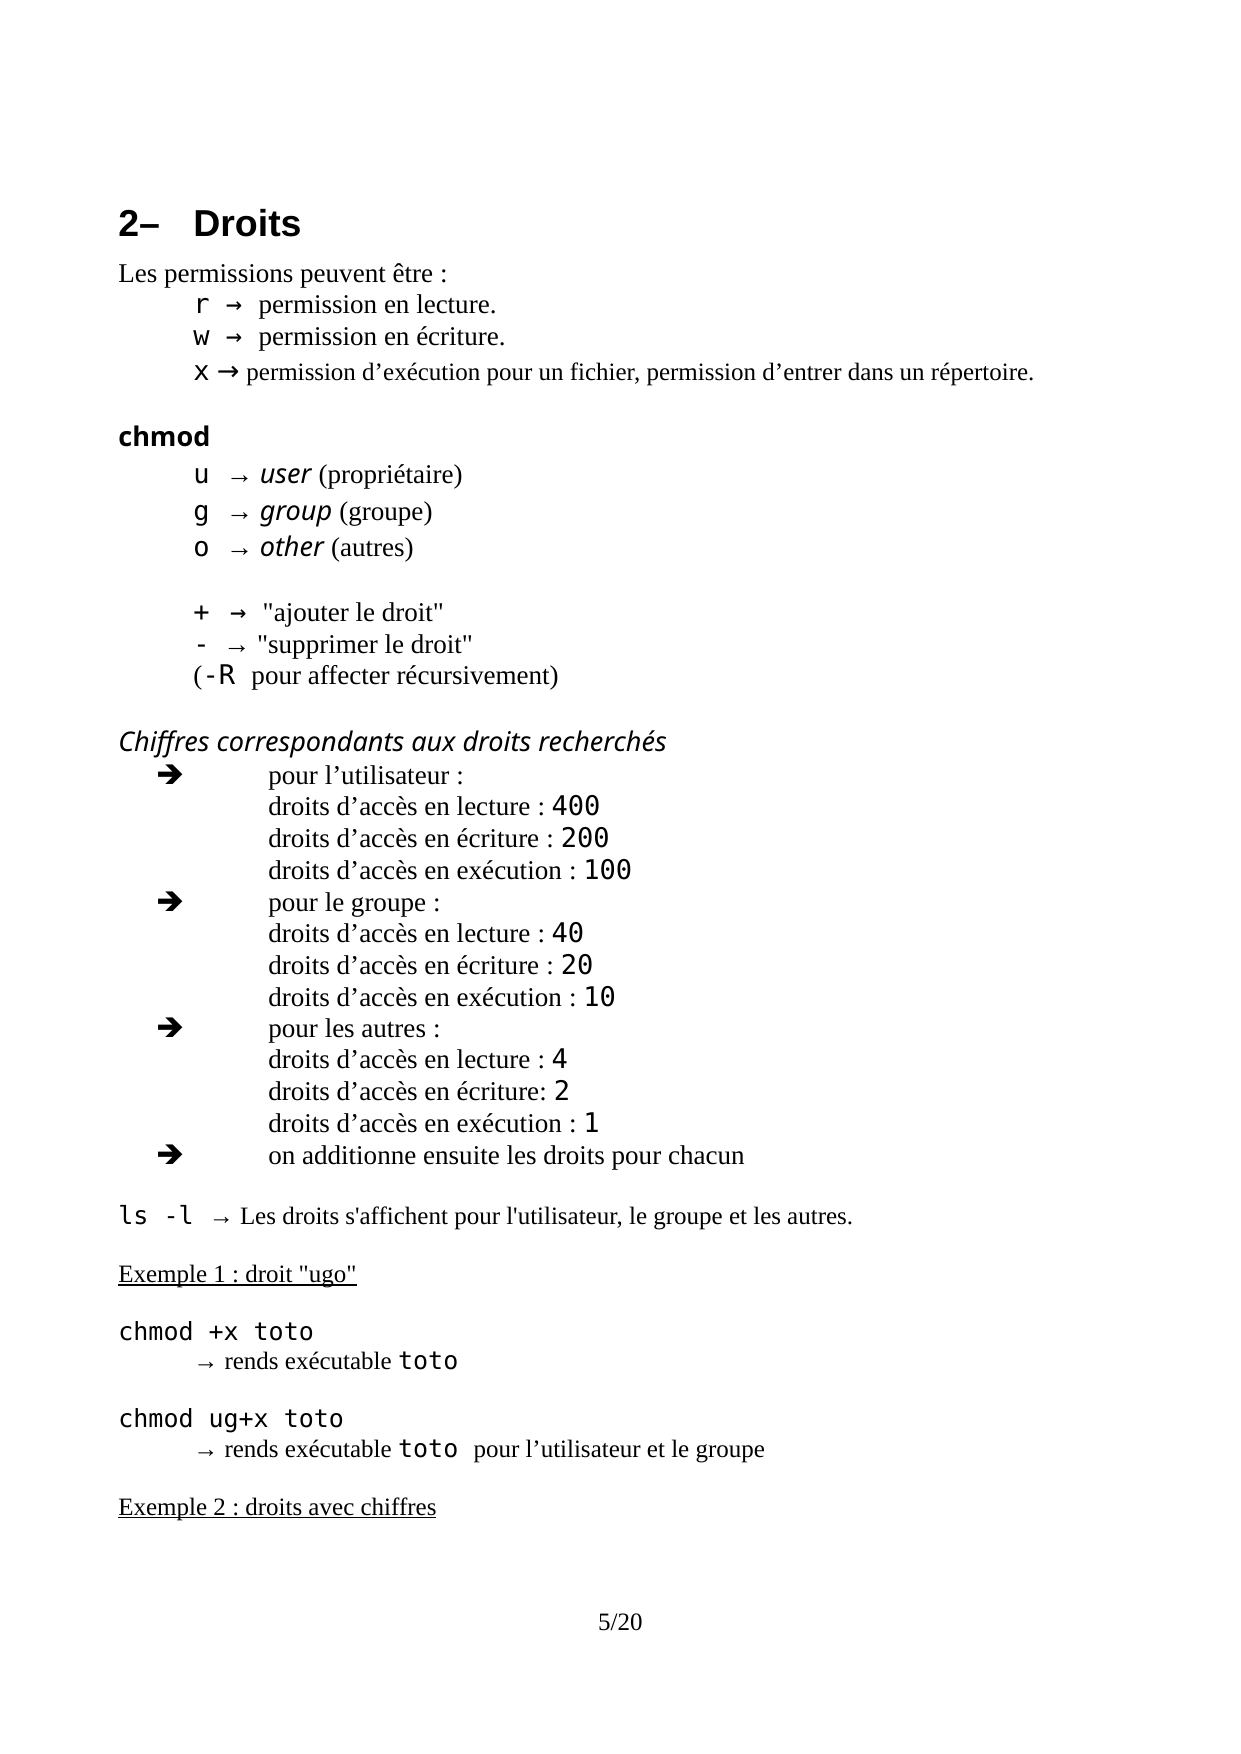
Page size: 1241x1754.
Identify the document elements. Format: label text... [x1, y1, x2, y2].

list pour les autres : [156, 1012, 1122, 1044]
text chmod +x toto [118, 1317, 1122, 1346]
text droits d’accès en lecture : 40 [118, 917, 1122, 949]
text droits d’accès en écriture : 20 [118, 949, 1122, 981]
list pour le groupe : [156, 886, 1122, 917]
text → rends exécutable toto pour l’utilisateur et le groupe [118, 1434, 1122, 1463]
text - → "supprimer le droit" [118, 628, 1122, 659]
text r → permission en lecture. [118, 288, 1122, 320]
text droits d’accès en écriture: 2 [118, 1075, 1122, 1107]
text droits d’accès en exécution : 100 [118, 854, 1122, 886]
text droits d’accès en lecture : 400 [118, 791, 1122, 822]
list on additionne ensuite les droits pour chacun [156, 1139, 1122, 1170]
text (-R pour affecter récursivement) [118, 659, 1122, 691]
text chmod [118, 417, 1122, 454]
text → rends exécutable toto [118, 1346, 1122, 1375]
list pour l’utilisateur : [156, 759, 1122, 791]
text Chiffres correspondants aux droits recherchés [118, 722, 1122, 759]
text g → group (groupe) [118, 491, 1122, 528]
text droits d’accès en exécution : 1 [118, 1107, 1122, 1139]
text o → other (autres) [118, 528, 1122, 565]
text Exemple 1 : droit "ugo" [118, 1259, 1122, 1288]
text droits d’accès en exécution : 10 [118, 981, 1122, 1012]
text droits d’accès en écriture : 200 [118, 822, 1122, 854]
text chmod ug+x toto [118, 1404, 1122, 1434]
text + → "ajouter le droit" [118, 596, 1122, 628]
text Exemple 2 : droits avec chiffres [118, 1492, 1122, 1520]
subtitle Droits [118, 201, 1122, 244]
text w → permission en écriture. [118, 320, 1122, 352]
text ls -l → Les droits s'affichent pour l'utilisateur, le groupe et les autres. [118, 1201, 1122, 1231]
text u → user (propriétaire) [118, 454, 1122, 491]
text x → permission d’exécution pour un fichier, permission d’entrer dans un répertoire. [118, 352, 1122, 388]
text Les permissions peuvent être : [118, 257, 1122, 288]
text droits d’accès en lecture : 4 [118, 1044, 1122, 1075]
